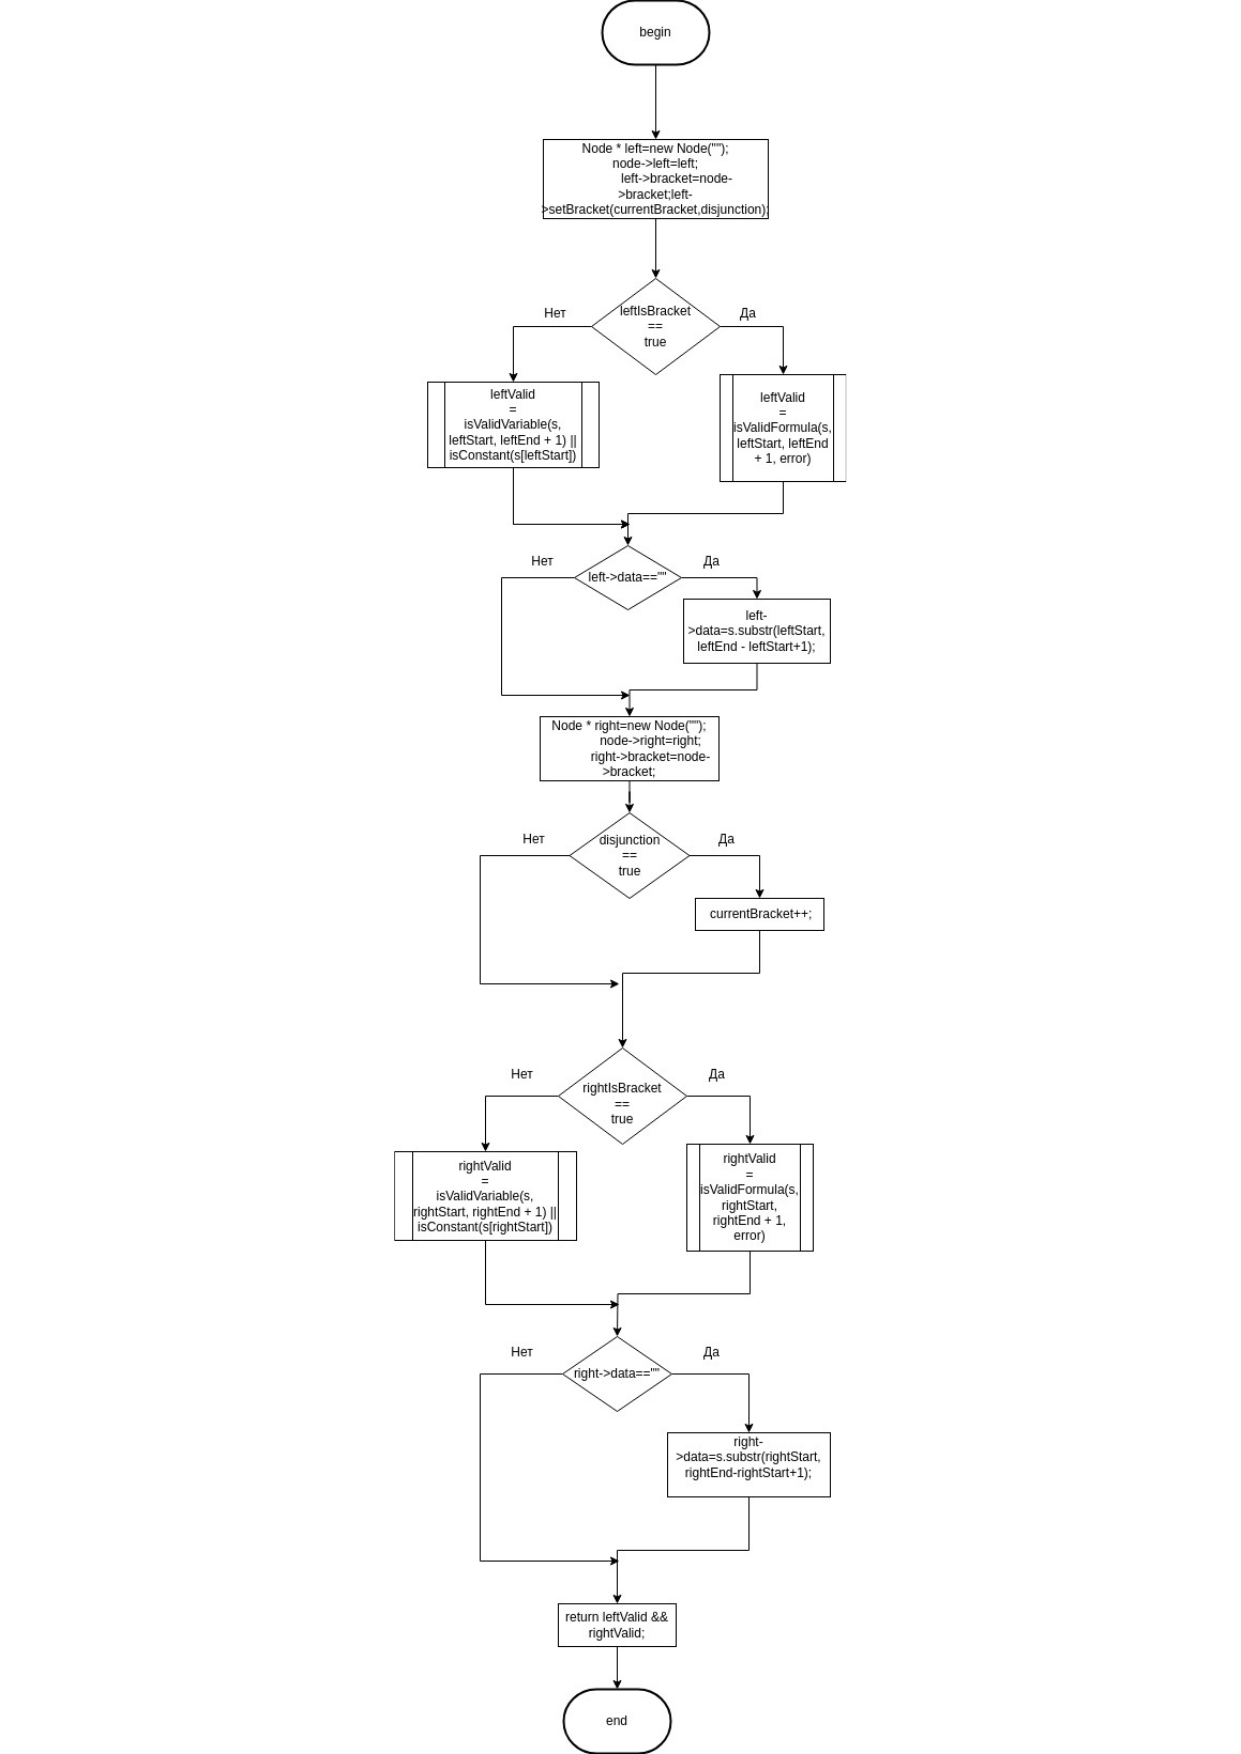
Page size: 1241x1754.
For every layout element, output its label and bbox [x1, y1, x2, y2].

picture [394, 0, 847, 1754]
